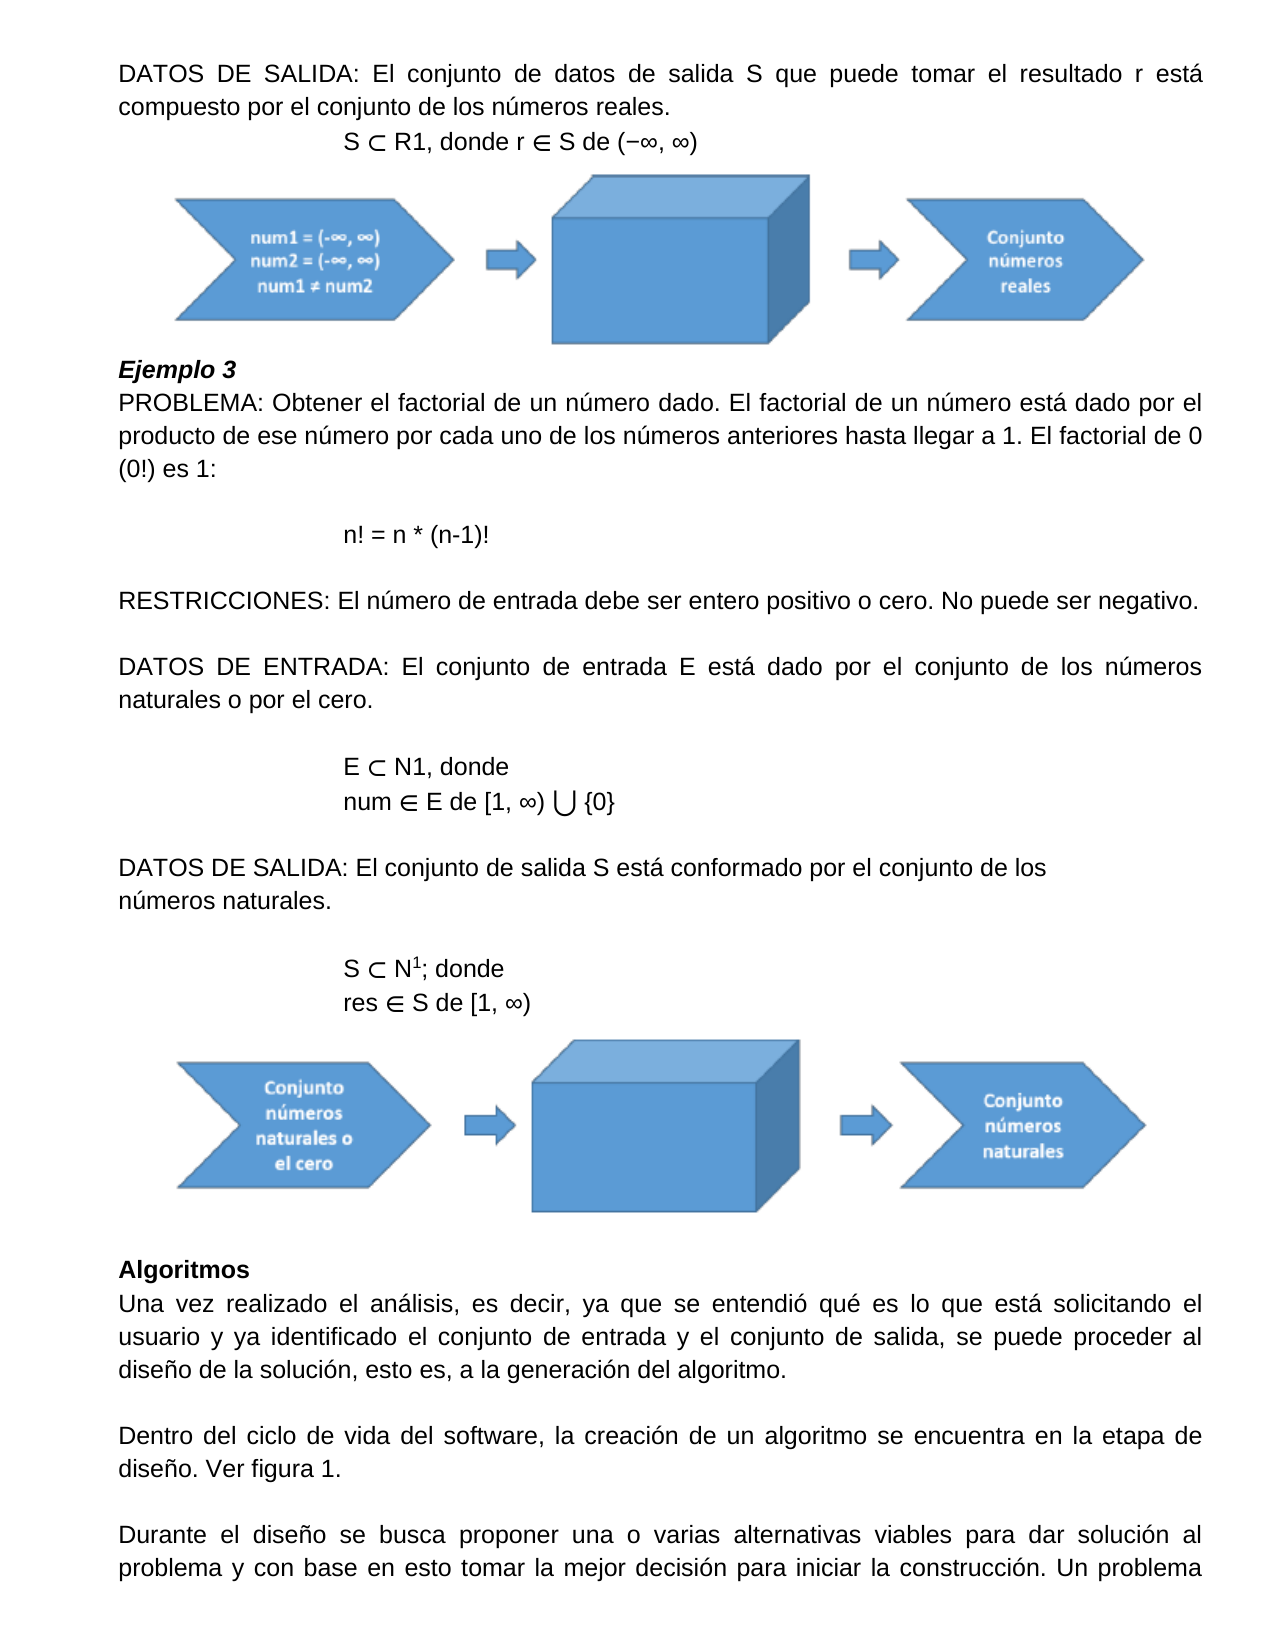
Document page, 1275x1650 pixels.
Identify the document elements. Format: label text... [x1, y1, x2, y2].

text S ⊂ R1, donde r ∈ S de (−∞, ∞) [268, 125, 1205, 155]
text PROBLEMA: Obtener el factorial de un número dado. El factorial de un número está dado por el producto de ese número por cada uno de los números anteriores hasta llegar a 1. El factorial de 0 (0!) es 1: [118, 388, 1205, 482]
text Ejemplo 3 [118, 355, 1205, 383]
text DATOS DE ENTRADA: El conjunto de entrada E está dado por el conjunto de los números naturales o por el cero. [118, 652, 1205, 714]
text Una vez realizado el análisis, es decir, ya que se entendió qué es lo que está solicitando el usuario y ya identificado el conjunto de entrada y el conjunto de salida, se puede proceder al diseño de la solución, esto es, a la generación del algoritmo. [118, 1288, 1205, 1383]
text DATOS DE SALIDA: El conjunto de datos de salida S que puede tomar el resultado r está compuesto por el conjunto de los números reales. [118, 59, 1205, 121]
text res ∈ S de [1, ∞) [343, 987, 1205, 1017]
text Durante el diseño se busca proponer una o varias alternativas viables para dar solución al problema y con base en esto tomar la mejor decisión para iniciar la construcción. Un problema [118, 1520, 1205, 1581]
text DATOS DE SALIDA: El conjunto de salida S está conformado por el conjunto de los [118, 853, 1205, 882]
text E ⊂ N1, donde [343, 751, 1205, 781]
text RESTRICCIONES: El número de entrada debe ser entero positivo o cero. No puede ser negativo. [118, 586, 1205, 614]
text num ∈ E de [1, ∞) ⋃ {0} [343, 786, 1205, 816]
text S ⊂ N1; donde [343, 952, 1205, 982]
text n! = n * (n-1)! [268, 520, 1205, 548]
text números naturales. [118, 886, 1205, 915]
text Dentro del ciclo de vida del software, la creación de un algoritmo se encuentra en la etapa de diseño. Ver figura 1. [118, 1421, 1205, 1482]
text Algoritmos [118, 1256, 1205, 1284]
